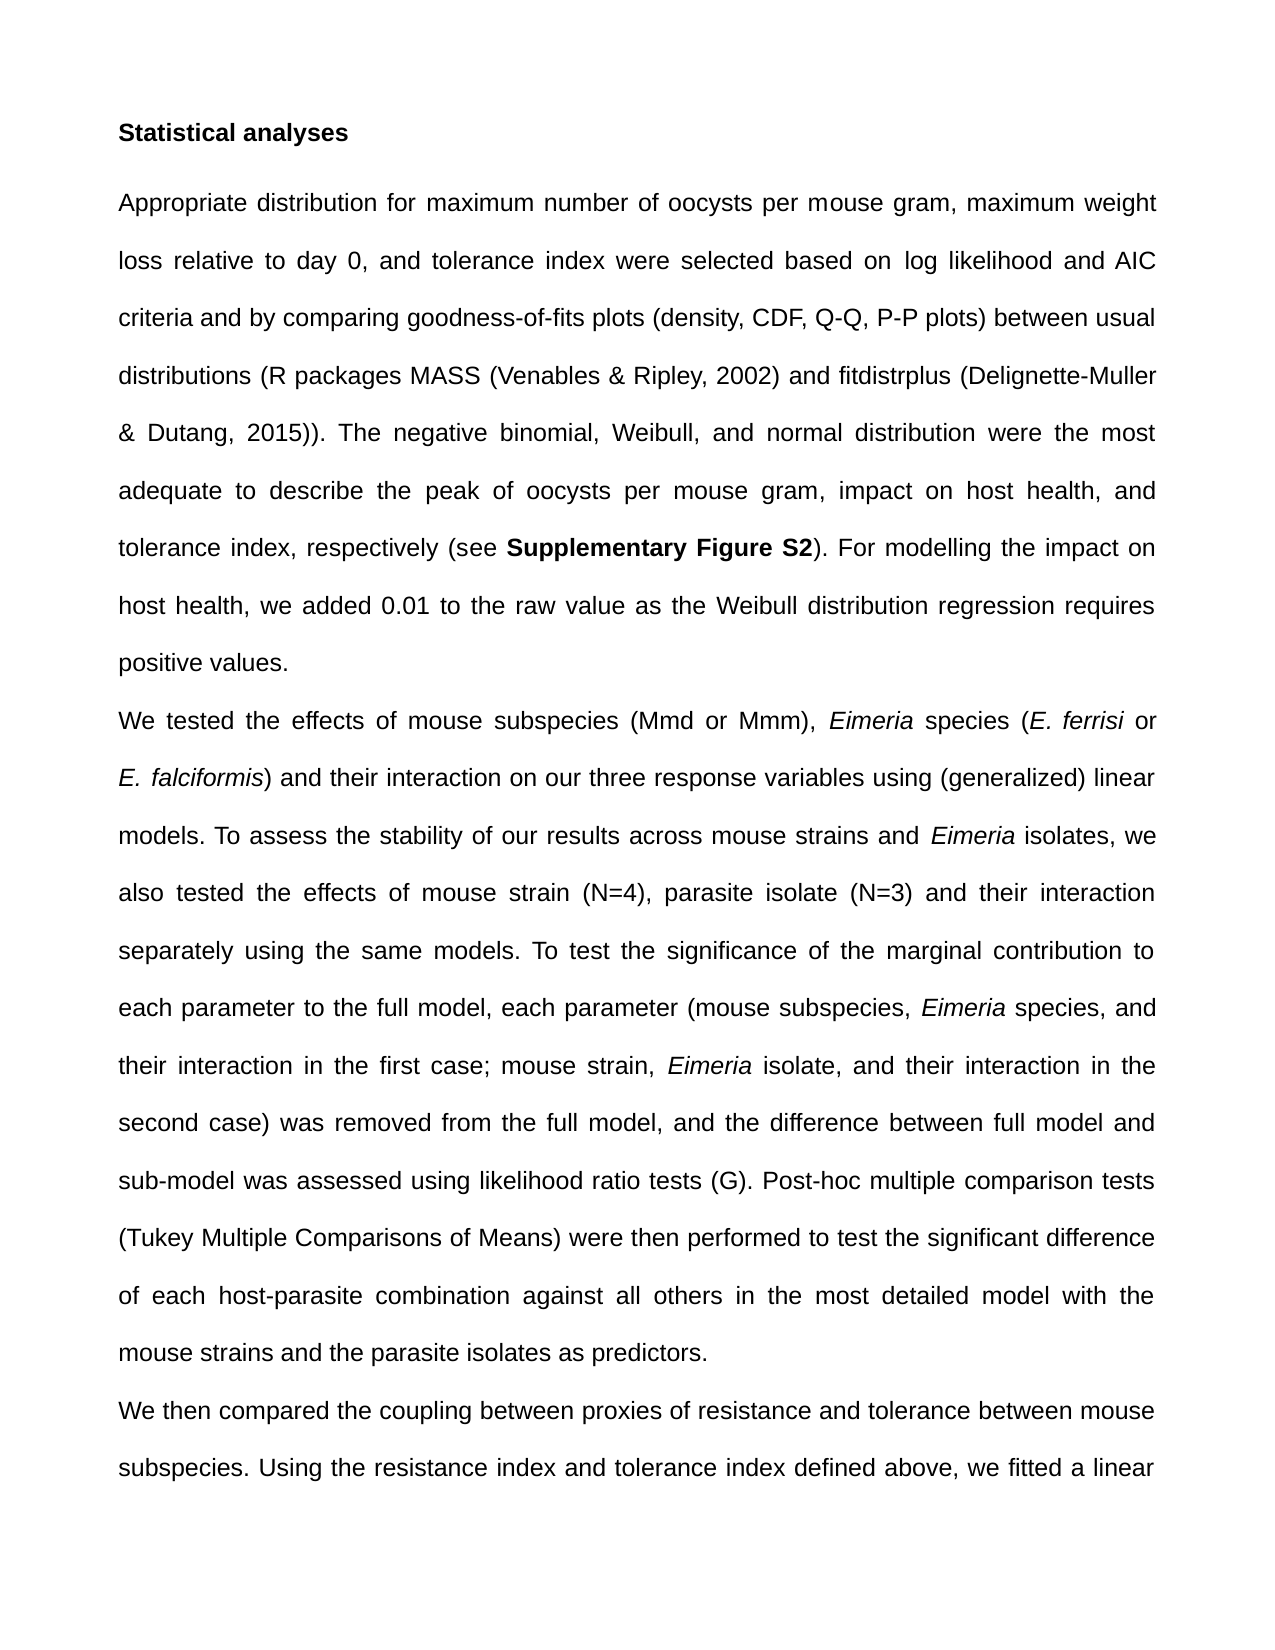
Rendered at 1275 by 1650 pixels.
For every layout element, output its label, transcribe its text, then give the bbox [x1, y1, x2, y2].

subtitle Statistical analyses [118, 118, 1157, 147]
text Appropriate distribution for maximum number of oocysts per mouse gram, maximum weight loss relative to day 0, and tolerance index were selected based on log likelihood and AIC criteria and by comparing goodness-of-fits plots (density, CDF, Q-Q, P-P plots) between usual distributions (R packages MASS (Venables & Ripley, 2002) and fitdistrplus (Delignette-Muller & Dutang, 2015)). The negative binomial, Weibull, and normal distribution were the most adequate to describe the peak of oocysts per mouse gram, impact on host health, and tolerance index, respectively (see Supplementary Figure S2). For modelling the impact on host health, we added 0.01 to the raw value as the Weibull distribution regression requires positive values. [118, 188, 1157, 677]
text We tested the effects of mouse subspecies (Mmd or Mmm), Eimeria species (E. ferrisi or E. falciformis) and their interaction on our three response variables using (generalized) linear models. To assess the stability of our results across mouse strains and Eimeria isolates, we also tested the effects of mouse strain (N=4), parasite isolate (N=3) and their interaction separately using the same models. To test the significance of the marginal contribution to each parameter to the full model, each parameter (mouse subspecies, Eimeria species, and their interaction in the first case; mouse strain, Eimeria isolate, and their interaction in the second case) was removed from the full model, and the difference between full model and sub-model was assessed using likelihood ratio tests (G). Post-hoc multiple comparison tests (Tukey Multiple Comparisons of Means) were then performed to test the significant difference of each host-parasite combination against all others in the most detailed model with the mouse strains and the parasite isolates as predictors. [118, 706, 1157, 1367]
text We then compared the coupling between proxies of resistance and tolerance between mouse subspecies. Using the resistance index and tolerance index defined above, we fitted a linear [118, 1396, 1157, 1482]
